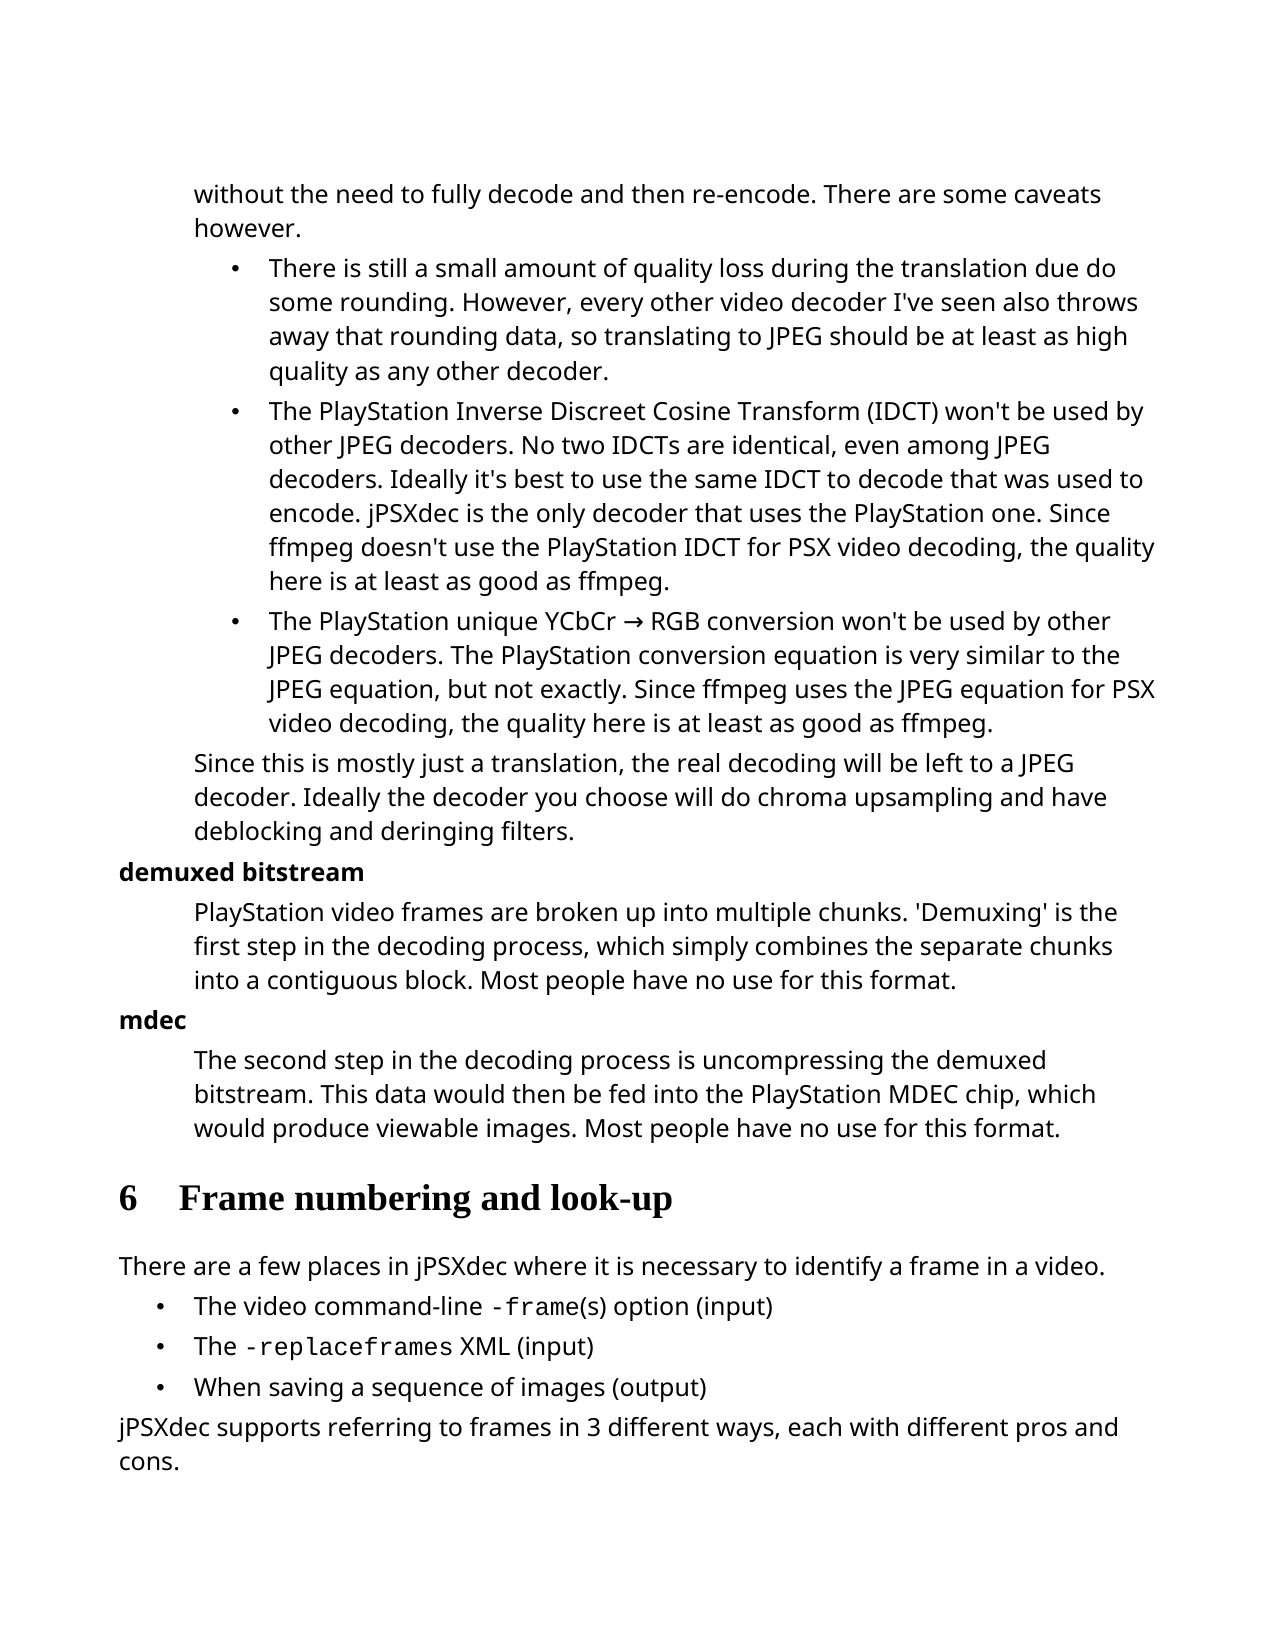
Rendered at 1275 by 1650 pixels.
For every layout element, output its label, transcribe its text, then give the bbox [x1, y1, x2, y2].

text PlayStation video frames are broken up into multiple chunks. 'Demuxing' is the first step in the decoding process, which simply combines the separate chunks into a contiguous block. Most people have no use for this format. [193, 894, 1156, 996]
list The -replaceframes XML (input) [156, 1329, 1156, 1363]
text demuxed bitstream [118, 854, 1156, 888]
list The PlayStation Inverse Discreet Cosine Transform (IDCT) won't be used by other JPEG decoders. No two IDCTs are identical, even among JPEG decoders. Ideally it's best to use the same IDCT to decode that was used to encode. jPSXdec is the only decoder that uses the PlayStation one. Since ffmpeg doesn't use the PlayStation IDCT for PSX video decoding, the quality here is at least as good as ffmpeg. [231, 393, 1156, 598]
list There is still a small amount of quality loss during the translation due do some rounding. However, every other video decoder I've seen also throws away that rounding data, so translating to JPEG should be at least as high quality as any other decoder. [231, 251, 1156, 387]
list When saving a sequence of images (output) [156, 1369, 1156, 1403]
text Since this is mostly just a translation, the real decoding will be left to a JPEG decoder. Ideally the decoder you choose will do chroma upsampling and have deblocking and deringing filters. [193, 746, 1156, 848]
text without the need to fully decode and then re-encode. There are some caveats however. [193, 177, 1156, 245]
list The PlayStation unique YCbCr → RGB conversion won't be used by other JPEG decoders. The PlayStation conversion equation is very similar to the JPEG equation, but not exactly. Since ffmpeg uses the JPEG equation for PSX video decoding, the quality here is at least as good as ffmpeg. [231, 604, 1156, 740]
text mdec [118, 1002, 1156, 1037]
list The video command-line -frame(s) option (input) [156, 1288, 1156, 1323]
text There are a few places in jPSXdec where it is necessary to identify a frame in a video. [118, 1248, 1156, 1282]
text jPSXdec supports referring to frames in 3 different ways, each with different pros and cons. [118, 1409, 1156, 1477]
subtitle Frame numbering and look-up [118, 1176, 1156, 1219]
text The second step in the decoding process is uncompressing the demuxed bitstream. This data would then be fed into the PlayStation MDEC chip, which would produce viewable images. Most people have no use for this format. [193, 1043, 1156, 1145]
